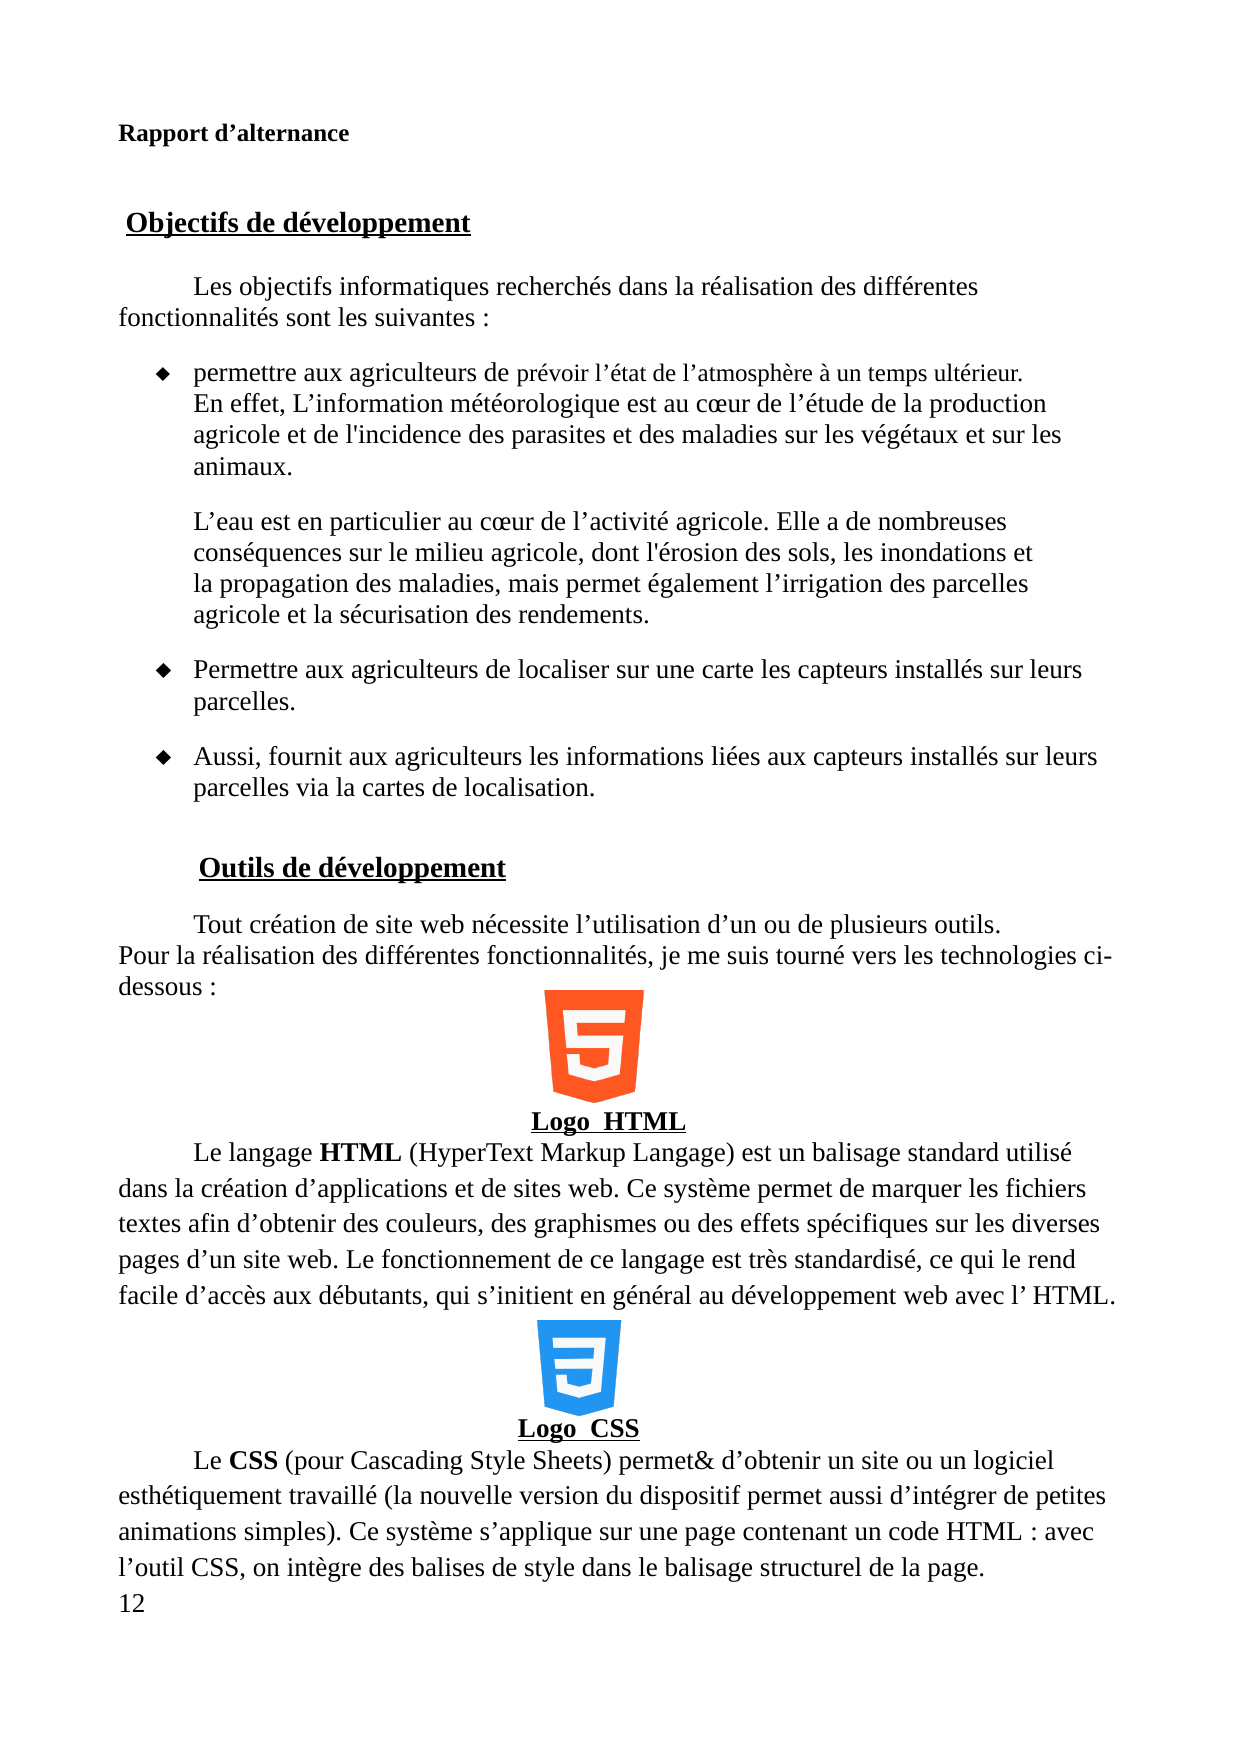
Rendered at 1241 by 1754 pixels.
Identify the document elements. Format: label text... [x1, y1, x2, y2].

list Permettre aux agriculteurs de localiser sur une carte les capteurs installés sur leurs parcelles. [156, 653, 1122, 716]
list permettre aux agriculteurs de prévoir l’état de l’atmosphère à un temps ultérieur. [156, 356, 1122, 387]
text Objectifs de développement [118, 205, 1122, 239]
picture [531, 1320, 627, 1416]
list L’eau est en particulier au cœur de l’activité agricole. Elle a de nombreuses conséquences sur le milieu agricole, dont l'érosion des sols, les inondations et la propagation des maladies, mais permet également l’irrigation des parcelles agricole et la sécurisation des rendements. [156, 505, 1122, 629]
text Pour la réalisation des différentes fonctionnalités, je me suis tourné vers les technologies ci-dessous : [118, 939, 1122, 1001]
text Le langage HTML (HyperText Markup Langage) est un balisage standard utilisé dans la création d’applications et de sites web. Ce système permet de marquer les fichiers textes afin d’obtenir des couleurs, des graphismes ou des effets spécifiques sur les diverses pages d’un site web. Le fonctionnement de ce langage est très standardisé, ce qui le rend facile d’accès aux débutants, qui s’initient en général au développement web avec l’ HTML. [118, 1136, 1122, 1310]
text Logo CSS [118, 1413, 1122, 1444]
text Logo HTML [118, 1105, 1122, 1136]
list En effet, L’information météorologique est au cœur de l’étude de la production agricole et de l'incidence des parasites et des maladies sur les végétaux et sur les animaux. [156, 387, 1122, 481]
text Tout création de site web nécessite l’utilisation d’un ou de plusieurs outils. [118, 908, 1122, 939]
text Outils de développement [118, 850, 1122, 884]
picture [537, 990, 650, 1103]
text Le CSS (pour Cascading Style Sheets) permet& d’obtenir un site ou un logiciel esthétiquement travaillé (la nouvelle version du dispositif permet aussi d’intégrer de petites animations simples). Ce système s’applique sur une page contenant un code HTML : avec l’outil CSS, on intègre des balises de style dans le balisage structurel de la page. [118, 1444, 1122, 1582]
text Les objectifs informatiques recherchés dans la réalisation des différentes fonctionnalités sont les suivantes : [118, 270, 1122, 332]
list Aussi, fournit aux agriculteurs les informations liées aux capteurs installés sur leurs parcelles via la cartes de localisation. [156, 740, 1122, 802]
text 12 [118, 1587, 1122, 1618]
